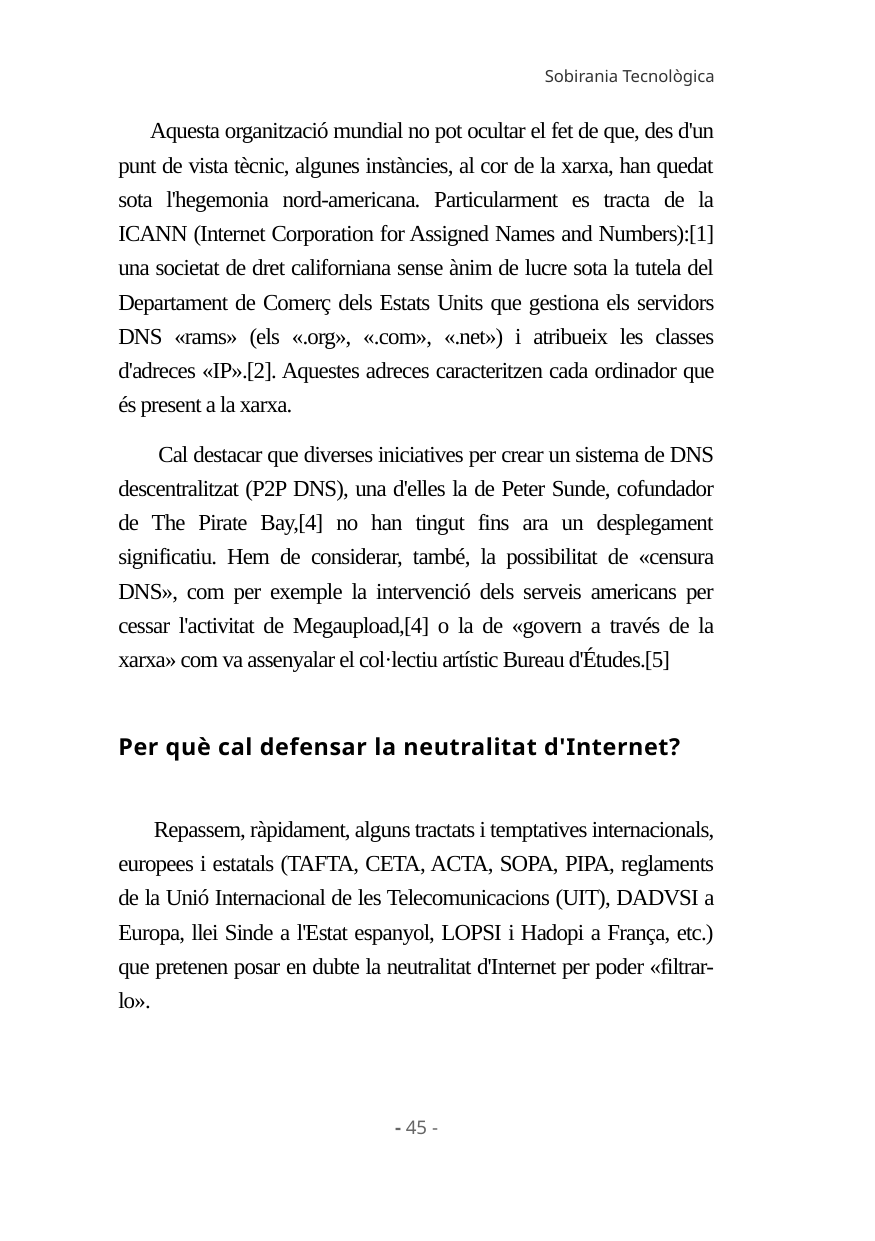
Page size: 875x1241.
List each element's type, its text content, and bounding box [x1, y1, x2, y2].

text Aquesta organització mundial no pot ocultar el fet de que, des d'un punt de vista tècnic, algunes instàncies, al cor de la xarxa, han quedat sota l'hegemonia nord-americana. Particularment es tracta de la ICANN (Internet Corporation for Assigned Names and Numbers):[1] una societat de dret californiana sense ànim de lucre sota la tutela del Departament de Comerç dels Estats Units que gestiona els servidors DNS «rams» (els «.org», «.com», «.net») i atribueix les classes d'adreces «IP».[2]. Aquestes adreces caracteritzen cada ordinador que és present a la xarxa. [118, 111, 714, 420]
text Repassem, ràpidament, alguns tractats i temptatives internacionals, europees i estatals (TAFTA, CETA, ACTA, SOPA, PIPA, reglaments de la Unió Internacional de les Telecomunicacions (UIT), DADVSI a Europa, llei Sinde a l'Estat espanyol, LOPSI i Hadopi a França, etc.) que pretenen posar en dubte la neutralitat d'Internet per poder «filtrar-lo». [118, 810, 714, 1015]
subtitle Per què cal defensar la neutralitat d'Internet? [118, 731, 714, 762]
text Cal destacar que diverses iniciatives per crear un sistema de DNS descentralitzat (P2P DNS), una d'elles la de Peter Sunde, cofundador de The Pirate Bay,[4] no han tingut fins ara un desplegament significatiu. Hem de considerar, també, la possibilitat de «censura DNS», com per exemple la intervenció dels serveis americans per cessar l'activitat de Megaupload,[4] o la de «govern a través de la xarxa» com va assenyalar el col·lectiu artístic Bureau d'Études.[5] [118, 434, 714, 674]
